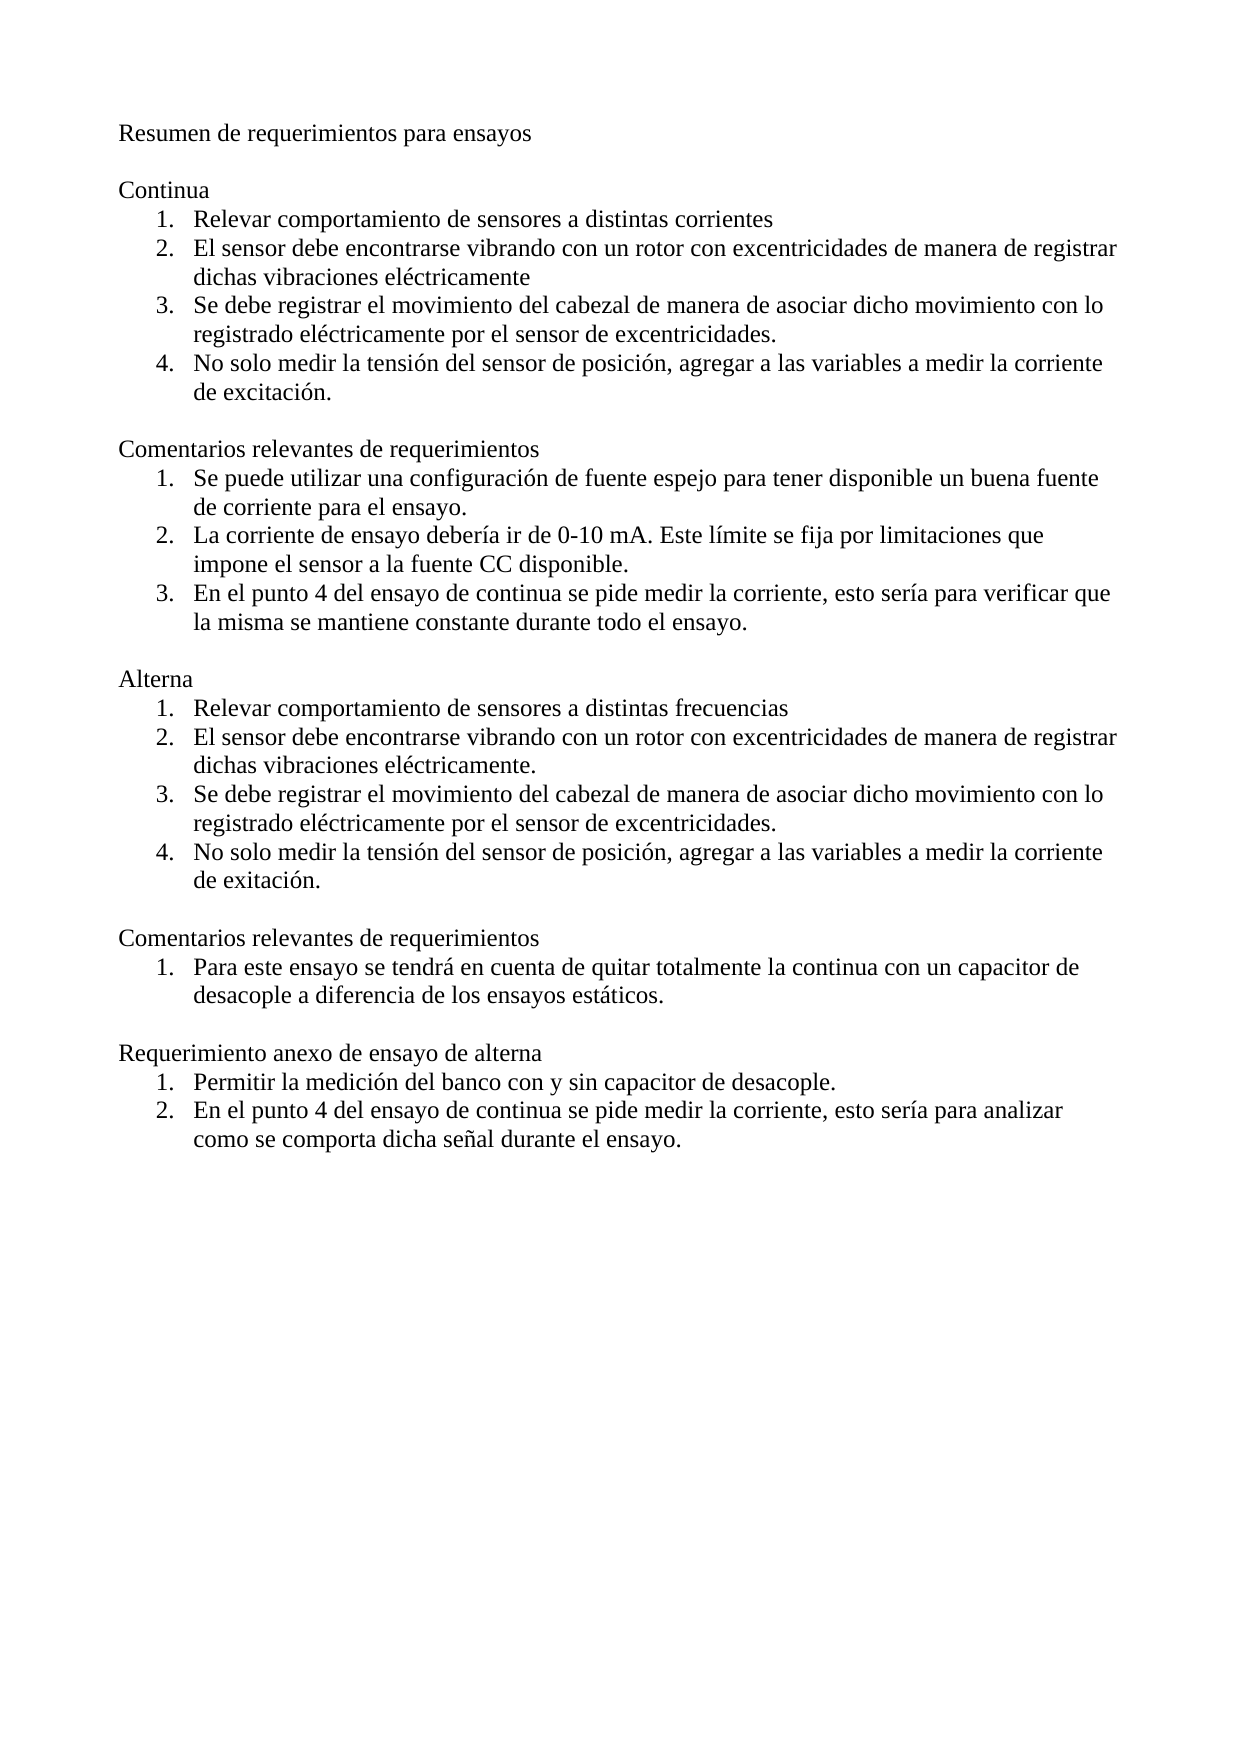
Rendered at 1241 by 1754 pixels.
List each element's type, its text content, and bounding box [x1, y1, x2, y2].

list Se debe registrar el movimiento del cabezal de manera de asociar dicho movimiento con lo registrado eléctricamente por el sensor de excentricidades. [156, 779, 1122, 837]
text Continua [118, 176, 1122, 204]
text Resumen de requerimientos para ensayos [118, 118, 1122, 147]
list El sensor debe encontrarse vibrando con un rotor con excentricidades de manera de registrar dichas vibraciones eléctricamente [156, 233, 1122, 291]
list Para este ensayo se tendrá en cuenta de quitar totalmente la continua con un capacitor de desacople a diferencia de los ensayos estáticos. [156, 952, 1122, 1009]
text Comentarios relevantes de requerimientos [118, 923, 1122, 952]
list Relevar comportamiento de sensores a distintas corrientes [156, 204, 1122, 233]
list Se puede utilizar una configuración de fuente espejo para tener disponible un buena fuente de corriente para el ensayo. [156, 463, 1122, 521]
list Se debe registrar el movimiento del cabezal de manera de asociar dicho movimiento con lo registrado eléctricamente por el sensor de excentricidades. [156, 291, 1122, 348]
text Requerimiento anexo de ensayo de alterna [118, 1038, 1122, 1067]
list El sensor debe encontrarse vibrando con un rotor con excentricidades de manera de registrar dichas vibraciones eléctricamente. [156, 722, 1122, 779]
text Alterna [118, 664, 1122, 693]
list Relevar comportamiento de sensores a distintas frecuencias [156, 693, 1122, 722]
list Permitir la medición del banco con y sin capacitor de desacople. [156, 1067, 1122, 1096]
list No solo medir la tensión del sensor de posición, agregar a las variables a medir la corriente de excitación. [156, 348, 1122, 406]
list En el punto 4 del ensayo de continua se pide medir la corriente, esto sería para verificar que la misma se mantiene constante durante todo el ensayo. [156, 578, 1122, 636]
list En el punto 4 del ensayo de continua se pide medir la corriente, esto sería para analizar como se comporta dicha señal durante el ensayo. [156, 1096, 1122, 1153]
list No solo medir la tensión del sensor de posición, agregar a las variables a medir la corriente de exitación. [156, 837, 1122, 894]
text Comentarios relevantes de requerimientos [118, 434, 1122, 463]
list La corriente de ensayo debería ir de 0-10 mA. Este límite se fija por limitaciones que impone el sensor a la fuente CC disponible. [156, 521, 1122, 578]
